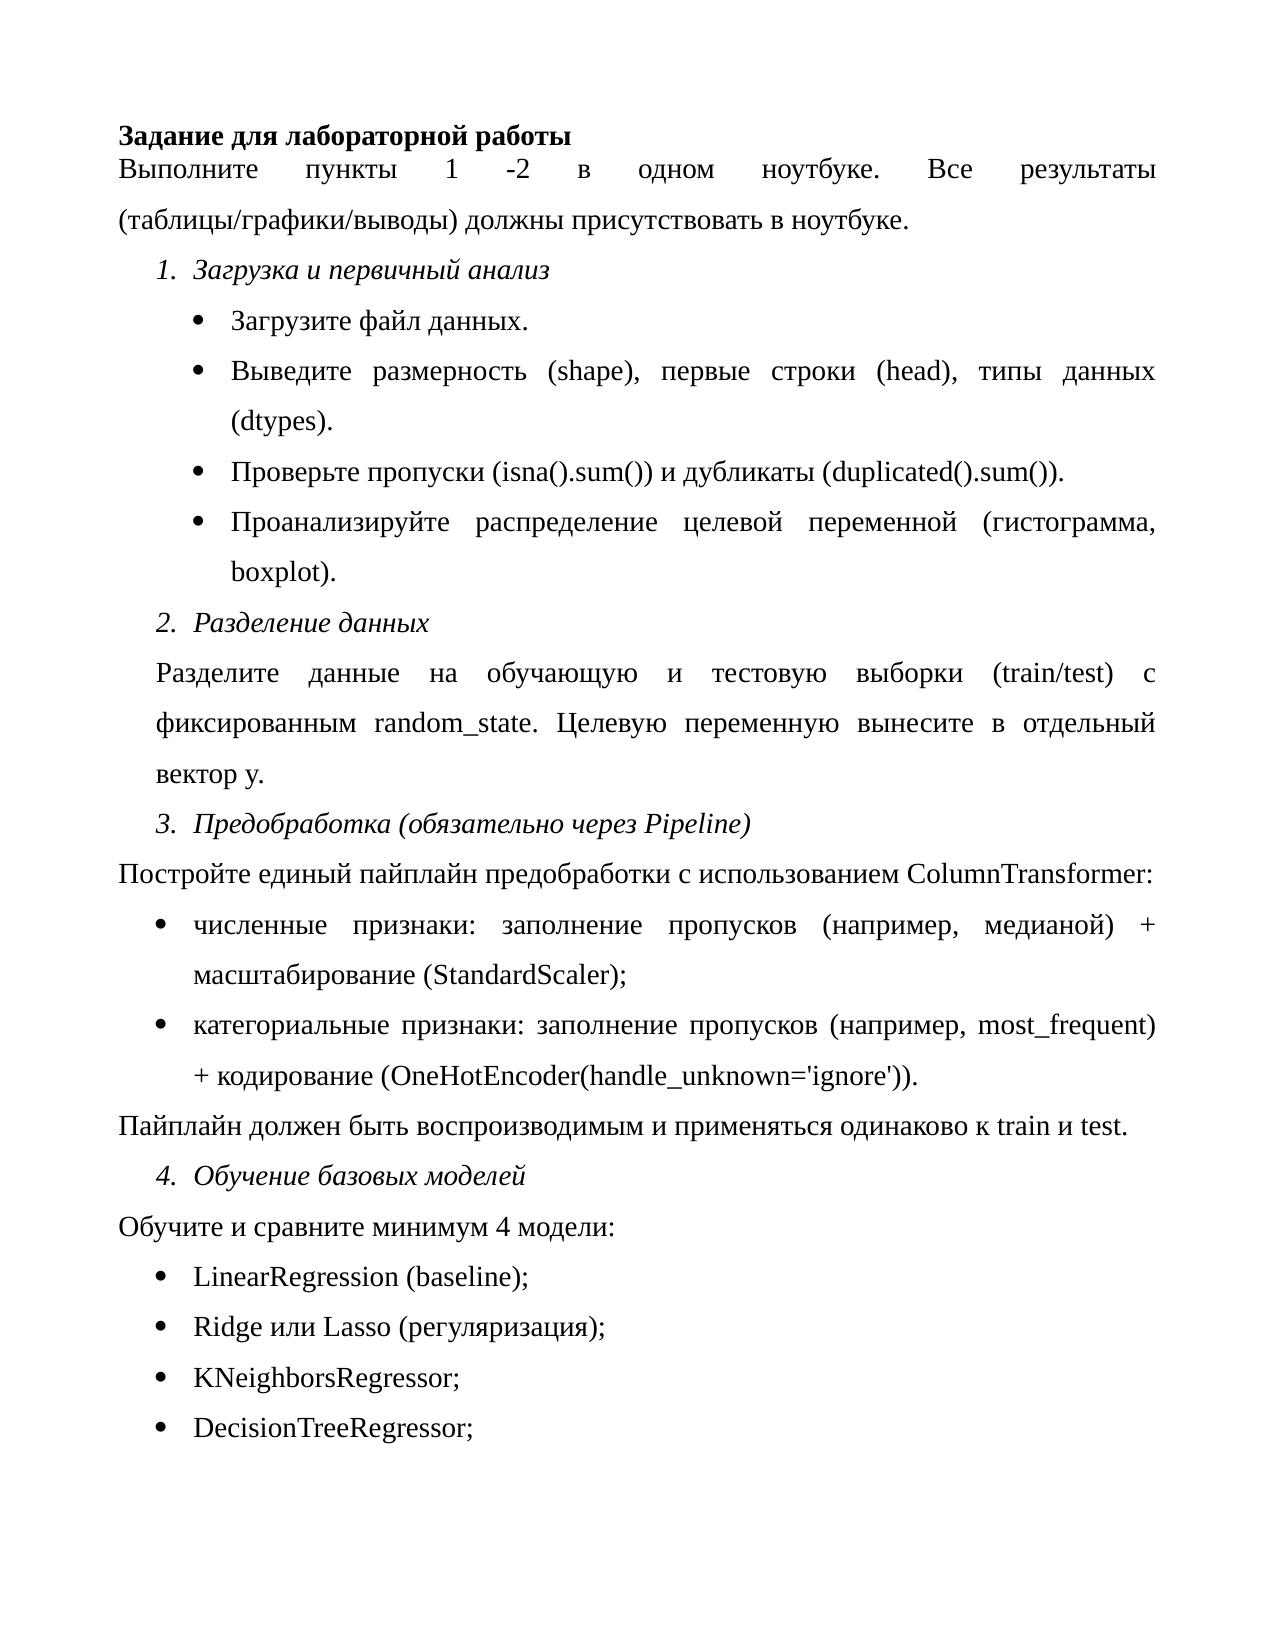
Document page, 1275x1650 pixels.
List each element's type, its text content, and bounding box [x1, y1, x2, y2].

list Ridge или Lasso (регуляризация); [156, 1309, 1157, 1343]
text Обучите и сравните минимум 4 модели: [118, 1209, 1157, 1242]
list численные признаки: заполнение пропусков (например, медианой) + масштабирование (StandardScaler); [156, 907, 1157, 991]
list Проверьте пропуски (isna().sum()) и дубликаты (duplicated().sum()). [193, 454, 1157, 487]
list Проанализируйте распределение целевой переменной (гистограмма, boxplot). [193, 504, 1157, 588]
list DecisionTreeRegressor; [156, 1410, 1157, 1444]
text Разделите данные на обучающую и тестовую выборки (train/test) с фиксированным random_state. Целевую переменную вынесите в отдельный вектор y. [156, 655, 1157, 789]
list Загрузка и первичный анализ [156, 252, 1157, 286]
list Обучение базовых моделей [156, 1158, 1157, 1192]
text Выполните пункты 1 -2 в одном ноутбуке. Все результаты (таблицы/графики/выводы) должны присутствовать в ноутбуке. [118, 152, 1157, 236]
text Постройте единый пайплайн предобработки с использованием ColumnTransformer: [118, 856, 1157, 890]
list KNeighborsRegressor; [156, 1360, 1157, 1394]
list Предобработка (обязательно через Pipeline) [156, 806, 1157, 840]
list Загрузите файл данных. [193, 303, 1157, 336]
text Пайплайн должен быть воспроизводимым и применяться одинаково к train и test. [118, 1108, 1157, 1142]
list категориальные признаки: заполнение пропусков (например, most_frequent) + кодирование (OneHotEncoder(handle_unknown='ignore')). [156, 1007, 1157, 1091]
text Задание для лабораторной работы [118, 118, 1157, 152]
list Выведите размерность (shape), первые строки (head), типы данных (dtypes). [193, 353, 1157, 437]
list Разделение данных [156, 605, 1157, 638]
list LinearRegression (baseline); [156, 1259, 1157, 1293]
